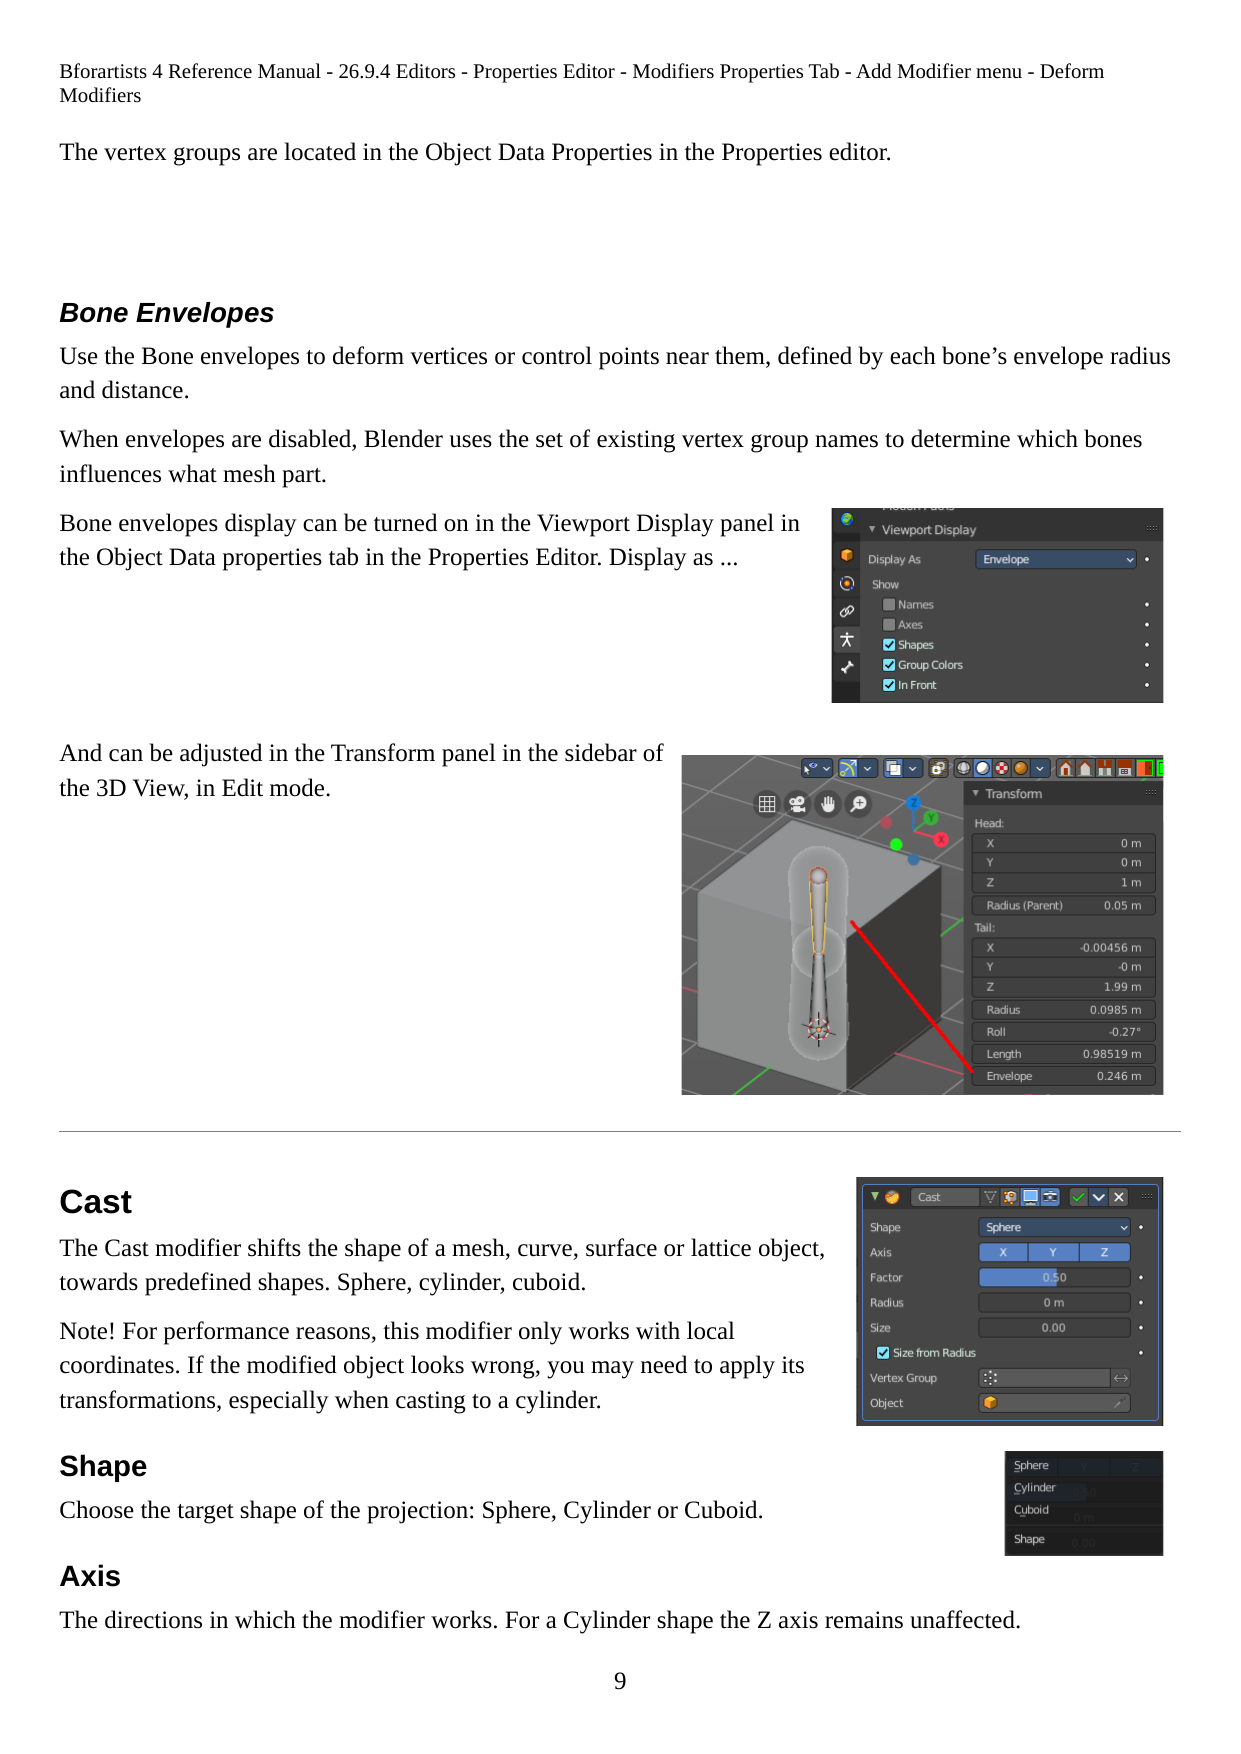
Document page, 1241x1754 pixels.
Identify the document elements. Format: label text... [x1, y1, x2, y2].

text Choose the target shape of the projection: Sphere, Cylinder or Cuboid. [59, 1495, 1004, 1524]
picture [1004, 1451, 1164, 1556]
text The vertex groups are located in the Object Data Properties in the Properties editor. [59, 137, 1181, 165]
subtitle Bone Envelopes [59, 296, 1181, 328]
text The directions in which the modifier works. For a Cylinder shape the Z axis remains unaffected. [59, 1605, 1181, 1634]
picture [856, 1177, 1164, 1426]
subtitle Shape [59, 1449, 1181, 1482]
text Use the Bone envelopes to deform vertices or control points near them, defined by each bone’s envelope radius and distance. [59, 341, 1181, 404]
subtitle Axis [59, 1559, 1181, 1592]
text And can be adjusted in the Transform panel in the sidebar of the 3D View, in Edit mode. [59, 738, 1181, 802]
text The Cast modifier shifts the shape of a mesh, curve, surface or lattice object, towards predefined shapes. Sphere, cylinder, cuboid. [59, 1233, 856, 1296]
text Bone envelopes display can be turned on in the Viewport Display panel in the Object Data properties tab in the Properties Editor. Display as ... [59, 508, 831, 571]
picture [831, 508, 1164, 703]
picture [681, 755, 1164, 1095]
subtitle [1164, 1181, 1181, 1220]
text Note! For performance reasons, this modifier only works with local coordinates. If the modified object looks wrong, you may need to apply its transformations, especially when casting to a cylinder. [59, 1316, 856, 1414]
text When envelopes are disabled, Blender uses the set of existing vertex group names to determine which bones influences what mesh part. [59, 424, 1181, 487]
subtitle Cast [59, 1181, 856, 1220]
